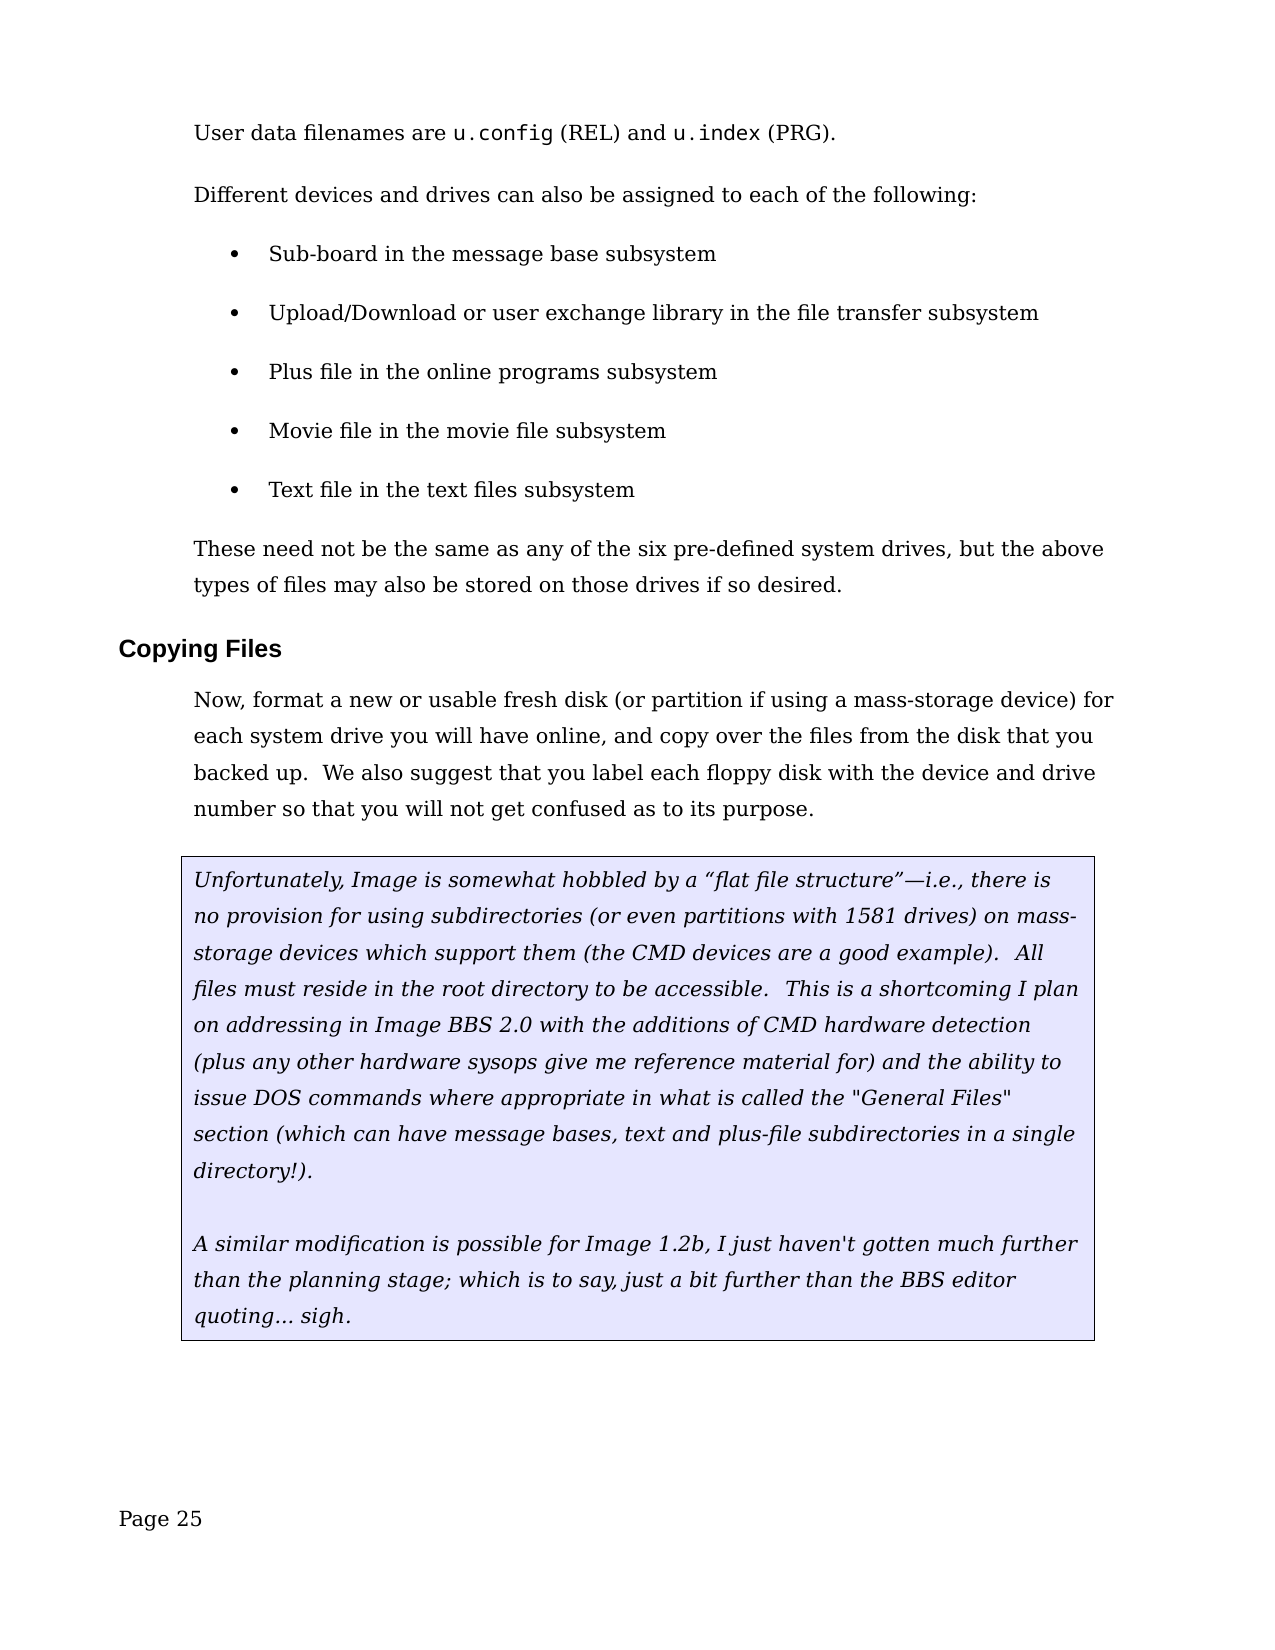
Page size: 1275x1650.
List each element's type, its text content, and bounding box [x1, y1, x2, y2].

list Movie file in the movie file subsystem [231, 419, 1157, 443]
list Sub-board in the message base subsystem [231, 242, 1157, 267]
text Unfortunately, Image is somewhat hobbled by a “flat file structure”—i.e., there is no provision for using subdirectories (or even partitions with 1581 drives) on mass-storage devices which support them (the CMD devices are a good example). All files must reside in the root directory to be accessible. This is a shortcoming I plan on addressing in Image BBS 2.0 with the additions of CMD hardware detection (plus any other hardware sysops give me reference material for) and the ability to issue DOS commands where appropriate in what is called the "General Files" section (which can have message bases, text and plus-file subdirectories in a single directory!). A similar modification is possible for Image 1.2b, I just haven't gotten much further than the planning stage; which is to say, just a bit further than the BBS editor quoting... sigh. [182, 857, 1094, 1340]
subtitle User data filenames are u.config (REL) and u.index (PRG). [193, 118, 453, 147]
subtitle User data filenames are u.config (REL) and u.index (PRG). [761, 118, 1157, 147]
subtitle Copying Files [282, 634, 1157, 663]
subtitle User data filenames are u.config (REL) and u.index (PRG). [553, 118, 673, 147]
text These need not be the same as any of the six pre-defined system drives, but the above types of files may also be stored on those drives if so desired. [193, 537, 1157, 597]
list Upload/Download or user exchange library in the file transfer subsystem [231, 301, 1157, 325]
list Plus file in the online programs subsystem [231, 360, 1157, 384]
list Text file in the text files subsystem [231, 478, 1157, 502]
text Different devices and drives can also be assigned to each of the following: [193, 183, 1157, 208]
text Now, format a new or usable fresh disk (or partition if using a mass-storage device) for each system drive you will have online, and copy over the files from the disk that you backed up. We also suggest that you label each floppy disk with the device and drive number so that you will not get confused as to its purpose. [193, 688, 1157, 821]
